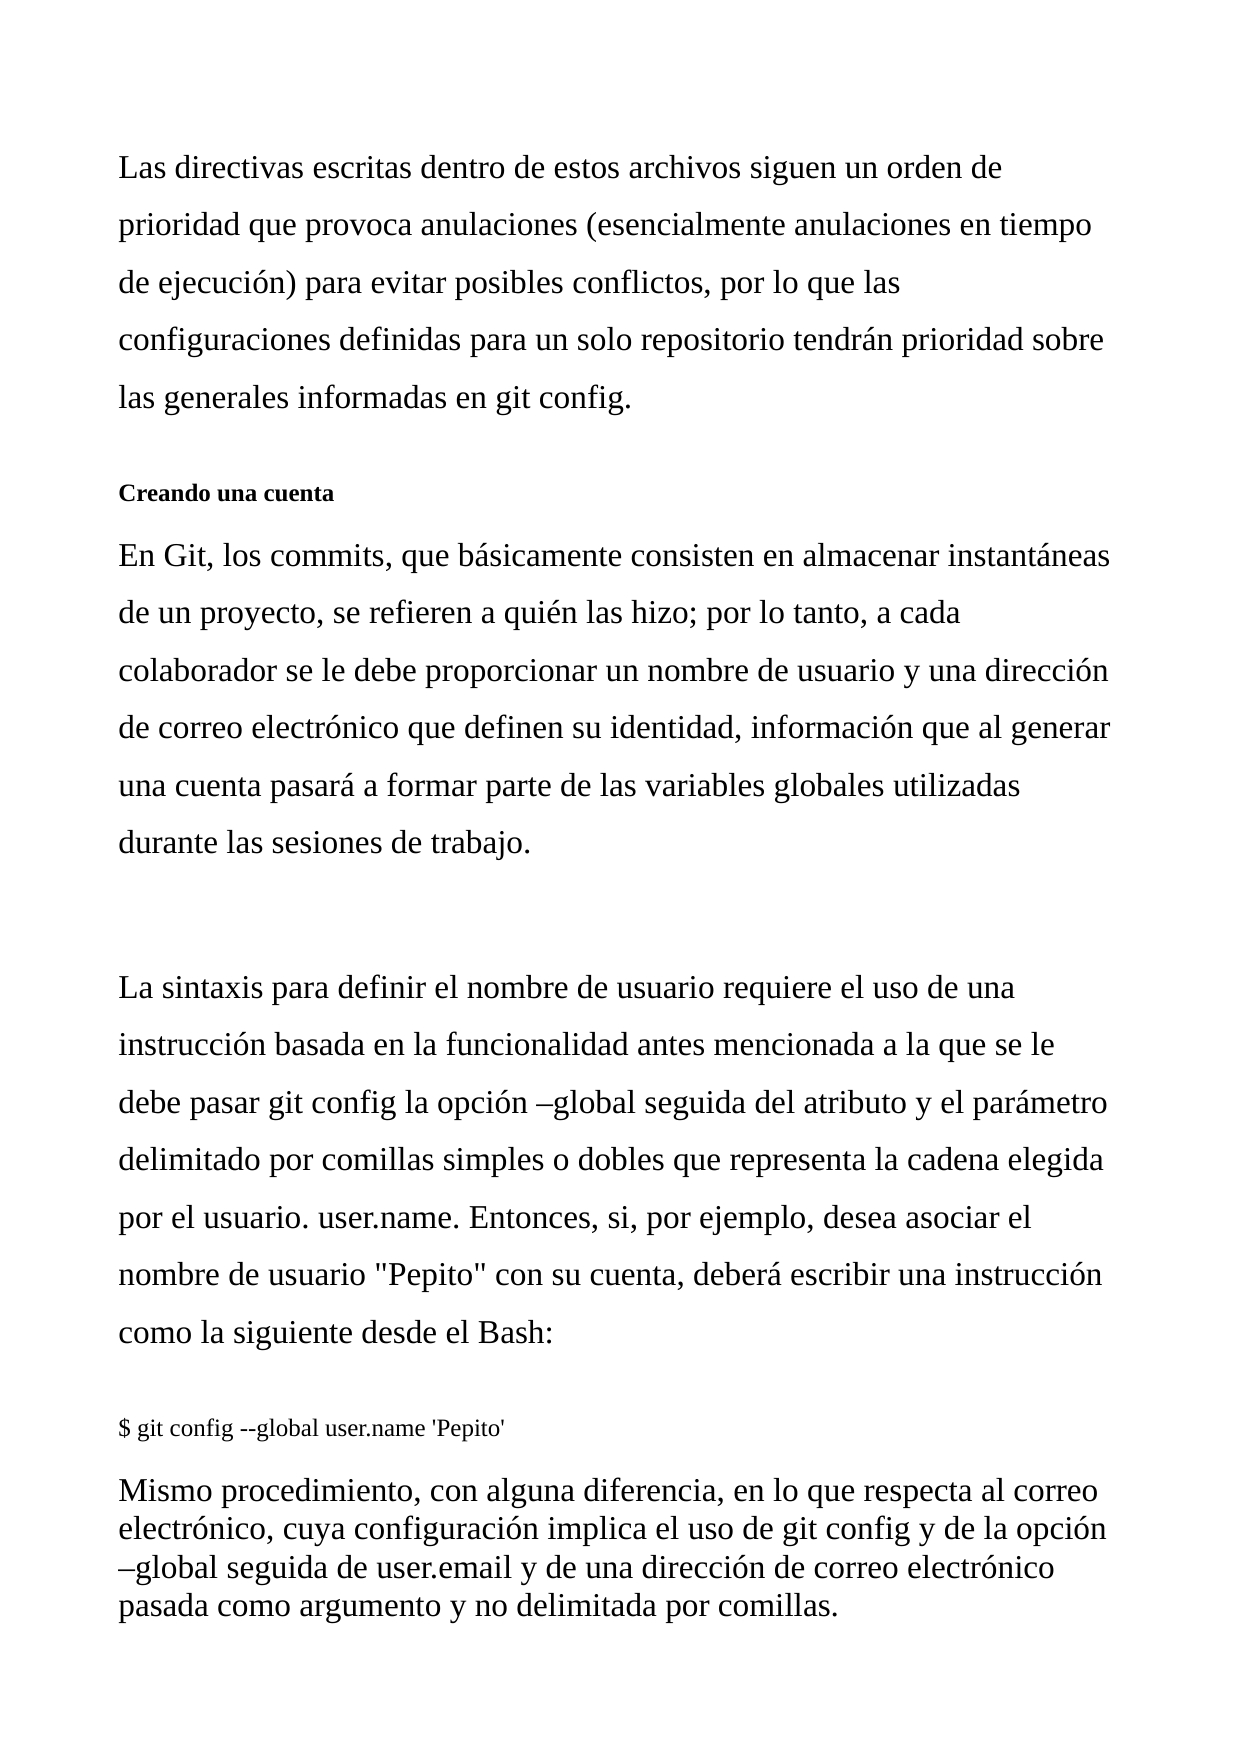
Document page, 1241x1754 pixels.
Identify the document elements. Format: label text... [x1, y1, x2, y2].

text $ git config --global user.name 'Pepito' [118, 1413, 1122, 1441]
text En Git, los commits, que básicamente consisten en almacenar instantáneas de un proyecto, se refieren a quién las hizo; por lo tanto, a cada colaborador se le debe proporcionar un nombre de usuario y una dirección de correo electrónico que definen su identidad, información que al generar una cuenta pasará a formar parte de las variables globales utilizadas durante las sesiones de trabajo. [118, 535, 1122, 861]
text Mismo procedimiento, con alguna diferencia, en lo que respecta al correo electrónico, cuya configuración implica el uso de git config y de la opción –global seguida de user.email y de una dirección de correo electrónico pasada como argumento y no delimitada por comillas. [118, 1470, 1122, 1623]
text Las directivas escritas dentro de estos archivos siguen un orden de prioridad que provoca anulaciones (esencialmente anulaciones en tiempo de ejecución) para evitar posibles conflictos, por lo que las configuraciones definidas para un solo repositorio tendrán prioridad sobre las generales informadas en git config. [118, 147, 1122, 415]
text La sintaxis para definir el nombre de usuario requiere el uso de una instrucción basada en la funcionalidad antes mencionada a la que se le debe pasar git config la opción –global seguida del atributo y el parámetro delimitado por comillas simples o dobles que representa la cadena elegida por el usuario. user.name. Entonces, si, por ejemplo, desea asociar el nombre de usuario "Pepito" con su cuenta, deberá escribir una instrucción como la siguiente desde el Bash: [118, 967, 1122, 1350]
text Creando una cuenta [118, 478, 1122, 506]
